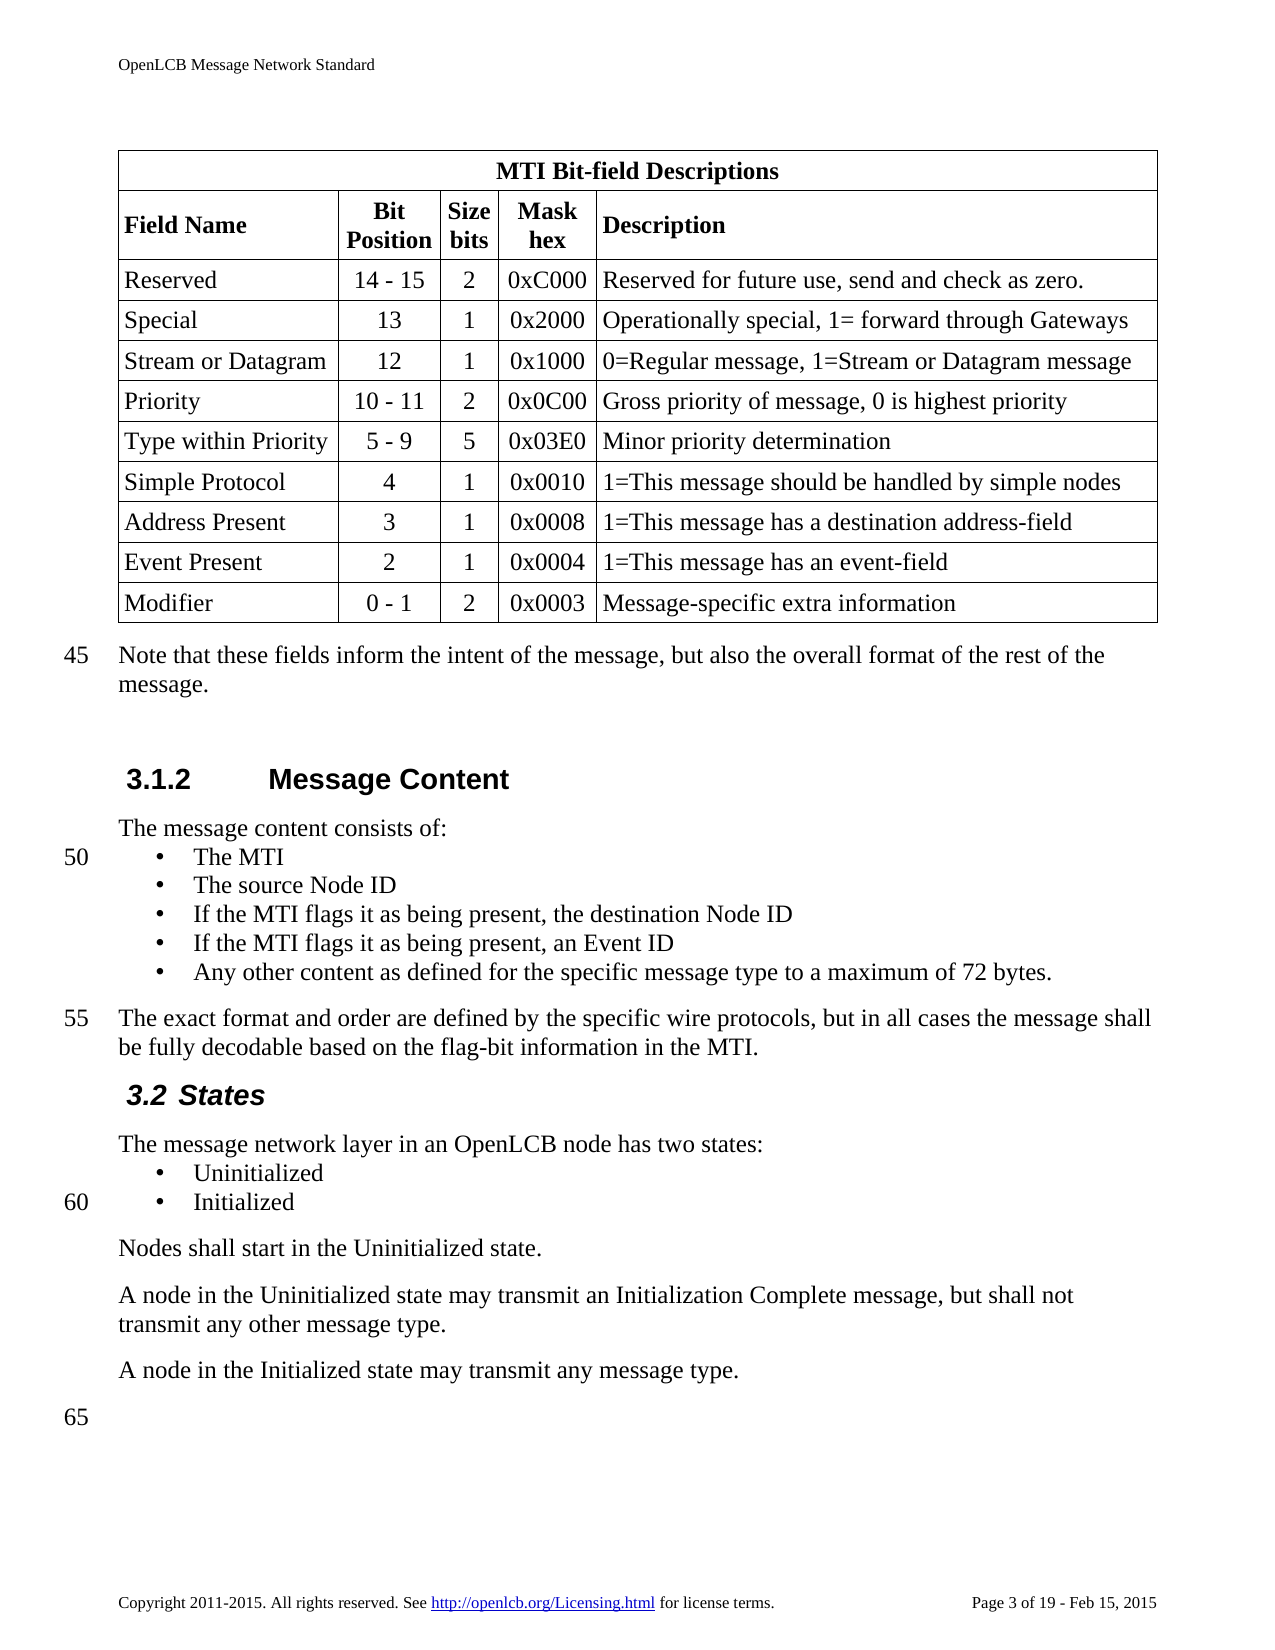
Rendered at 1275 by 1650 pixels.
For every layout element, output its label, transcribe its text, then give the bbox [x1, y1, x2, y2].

table_cell Description [597, 191, 1157, 259]
text The message content consists of: [118, 813, 1157, 842]
table_cell Reserved [119, 260, 338, 300]
table_cell Bit Position [339, 191, 440, 259]
table_cell Modifier [119, 583, 338, 622]
subtitle States [118, 1078, 1157, 1112]
table_cell Minor priority determination [597, 422, 1157, 461]
table_cell 13 [339, 301, 440, 340]
text Nodes shall start in the Uninitialized state. [118, 1233, 1157, 1262]
table_cell 2 [441, 381, 498, 421]
table_cell 0x03E0 [499, 422, 596, 461]
table_cell 1 [441, 301, 498, 340]
table_cell 0x2000 [499, 301, 596, 340]
table_cell 1 [441, 502, 498, 542]
text The exact format and order are defined by the specific wire protocols, but in all cases the message shall be fully decodable based on the flag-bit information in the MTI. [118, 1003, 1157, 1061]
table_cell Field Name [119, 191, 338, 259]
text Note that these fields inform the intent of the message, but also the overall format of the rest of the message. [118, 640, 1157, 697]
table_cell 2 [441, 583, 498, 622]
table_cell 1=This message should be handled by simple nodes [597, 462, 1157, 501]
table_cell 2 [339, 543, 440, 582]
list If the MTI flags it as being present, an Event ID [156, 928, 1157, 957]
table_cell 0x0004 [499, 543, 596, 582]
table_cell 0x0010 [499, 462, 596, 501]
table_cell 0x0003 [499, 583, 596, 622]
table_cell Reserved for future use, send and check as zero. [597, 260, 1157, 300]
table_cell 3 [339, 502, 440, 542]
table_cell 1 [441, 462, 498, 501]
table_cell Priority [119, 381, 338, 421]
table_cell 0xC000 [499, 260, 596, 300]
list Uninitialized [156, 1158, 1157, 1187]
table_cell 1 [441, 543, 498, 582]
list The source Node ID [156, 870, 1157, 899]
table_cell Address Present [119, 502, 338, 542]
table_cell 1=This message has a destination address-field [597, 502, 1157, 542]
table_cell Operationally special, 1= forward through Gateways [597, 301, 1157, 340]
list Initialized [156, 1187, 1157, 1216]
list The MTI [156, 842, 1157, 870]
table_cell 2 [441, 260, 498, 300]
table_cell Event Present [119, 543, 338, 582]
table_cell 0x1000 [499, 341, 596, 380]
list If the MTI flags it as being present, the destination Node ID [156, 899, 1157, 928]
table_cell 1 [441, 341, 498, 380]
table_cell 5 - 9 [339, 422, 440, 461]
table_cell Size bits [441, 191, 498, 259]
table_header MTI Bit-field Descriptions [119, 151, 1157, 190]
table_cell Type within Priority [119, 422, 338, 461]
table_cell Simple Protocol [119, 462, 338, 501]
table_cell 5 [441, 422, 498, 461]
table_cell Special [119, 301, 338, 340]
table_cell Stream or Datagram [119, 341, 338, 380]
table_cell 0 - 1 [339, 583, 440, 622]
text A node in the Uninitialized state may transmit an Initialization Complete message, but shall not transmit any other message type. [118, 1280, 1157, 1337]
table_cell 10 - 11 [339, 381, 440, 421]
table_cell 4 [339, 462, 440, 501]
list Any other content as defined for the specific message type to a maximum of 72 bytes. [156, 957, 1157, 985]
table_cell 12 [339, 341, 440, 380]
text The message network layer in an OpenLCB node has two states: [118, 1129, 1157, 1158]
table_cell 14 - 15 [339, 260, 440, 300]
subtitle Message Content [118, 762, 1157, 795]
table_cell 0x0008 [499, 502, 596, 542]
text A node in the Initialized state may transmit any message type. [118, 1355, 1157, 1384]
table_cell 0=Regular message, 1=Stream or Datagram message [597, 341, 1157, 380]
table_cell Gross priority of message, 0 is highest priority [597, 381, 1157, 421]
table_cell Message-specific extra information [597, 583, 1157, 622]
table_cell 0x0C00 [499, 381, 596, 421]
table_cell Mask hex [499, 191, 596, 259]
table_cell 1=This message has an event-field [597, 543, 1157, 582]
